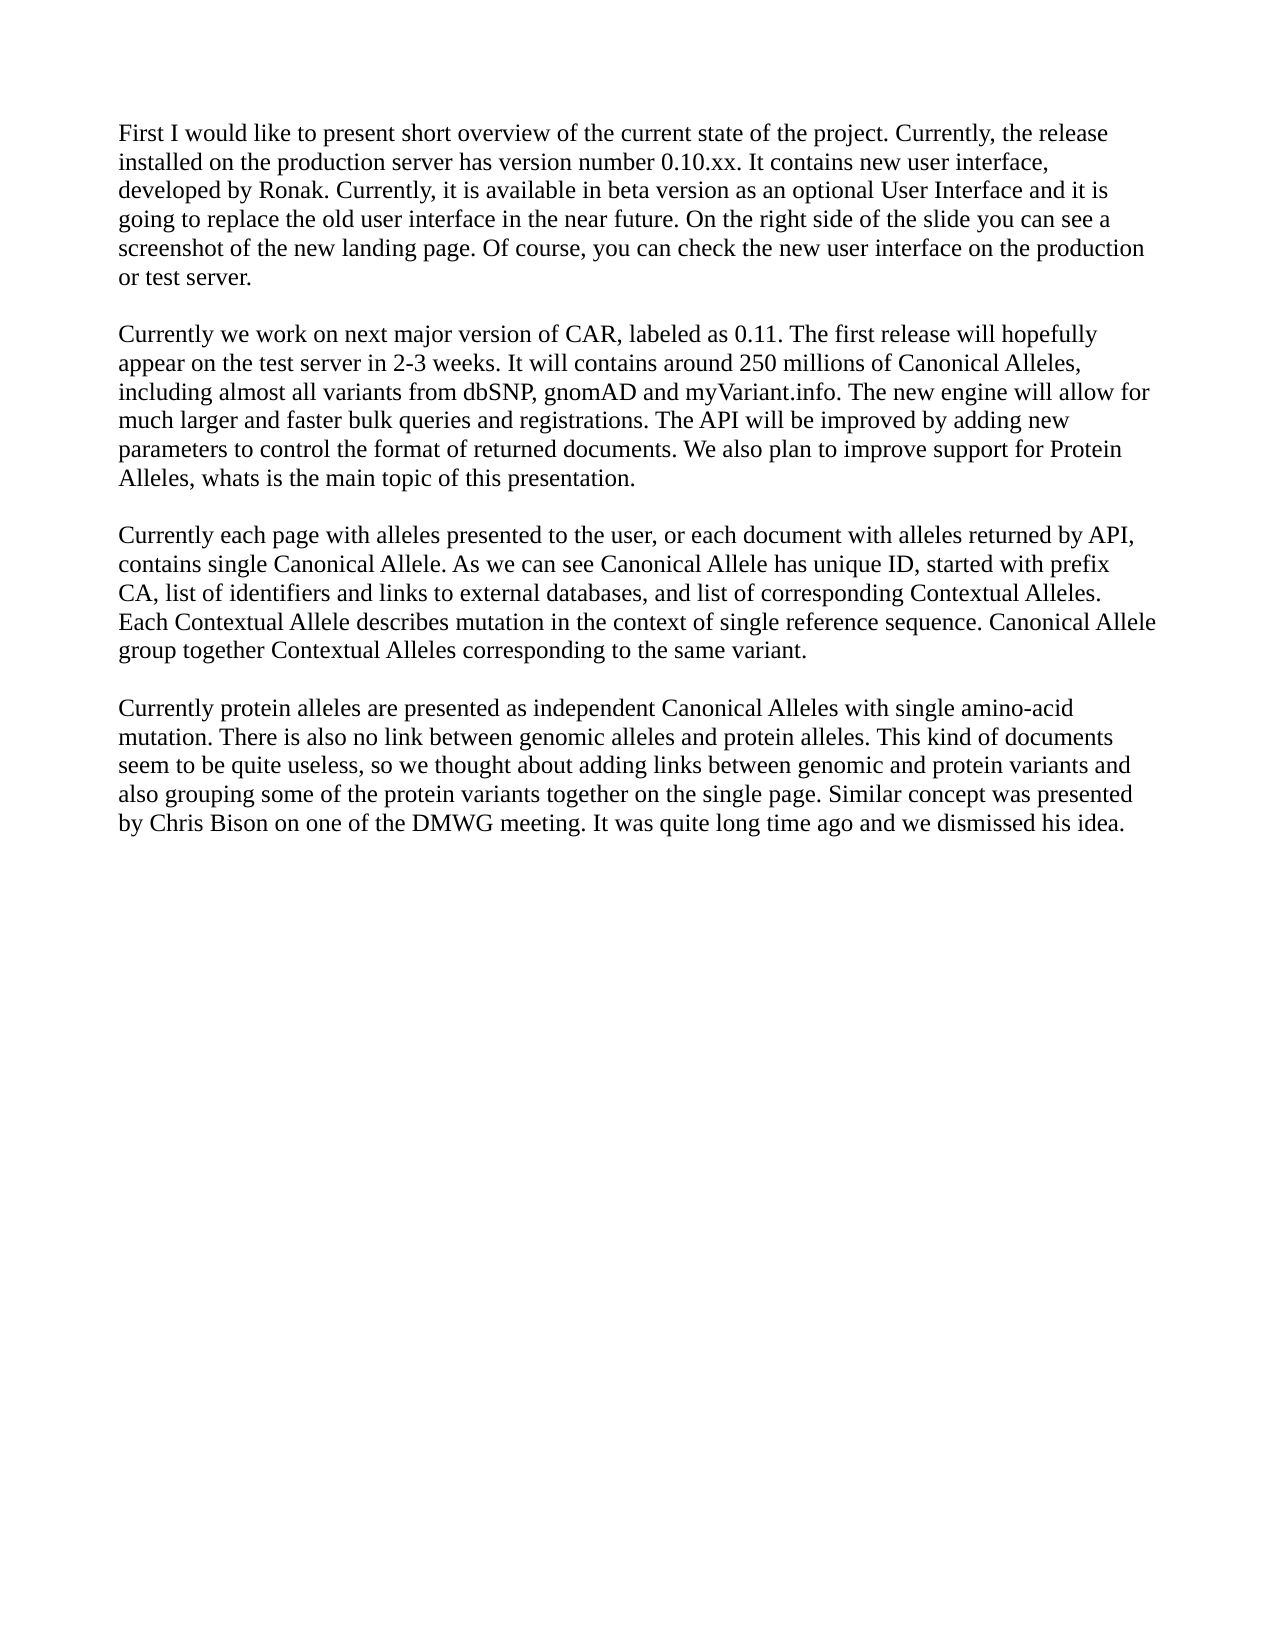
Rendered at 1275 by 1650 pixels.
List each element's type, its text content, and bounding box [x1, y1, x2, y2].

text Currently protein alleles are presented as independent Canonical Alleles with single amino-acid mutation. There is also no link between genomic alleles and protein alleles. This kind of documents seem to be quite useless, so we thought about adding links between genomic and protein variants and also grouping some of the protein variants together on the single page. Similar concept was presented by Chris Bison on one of the DMWG meeting. It was quite long time ago and we dismissed his idea. [118, 693, 1157, 837]
text First I would like to present short overview of the current state of the project. Currently, the release installed on the production server has version number 0.10.xx. It contains new user interface, developed by Ronak. Currently, it is available in beta version as an optional User Interface and it is going to replace the old user interface in the near future. On the right side of the slide you can see a screenshot of the new landing page. Of course, you can check the new user interface on the production or test server. [118, 118, 1157, 291]
text Currently each page with alleles presented to the user, or each document with alleles returned by API, contains single Canonical Allele. As we can see Canonical Allele has unique ID, started with prefix CA, list of identifiers and links to external databases, and list of corresponding Contextual Alleles. Each Contextual Allele describes mutation in the context of single reference sequence. Canonical Allele group together Contextual Alleles corresponding to the same variant. [118, 521, 1157, 664]
text Currently we work on next major version of CAR, labeled as 0.11. The first release will hopefully appear on the test server in 2-3 weeks. It will contains around 250 millions of Canonical Alleles, including almost all variants from dbSNP, gnomAD and myVariant.info. The new engine will allow for much larger and faster bulk queries and registrations. The API will be improved by adding new parameters to control the format of returned documents. We also plan to improve support for Protein Alleles, whats is the main topic of this presentation. [118, 319, 1157, 492]
